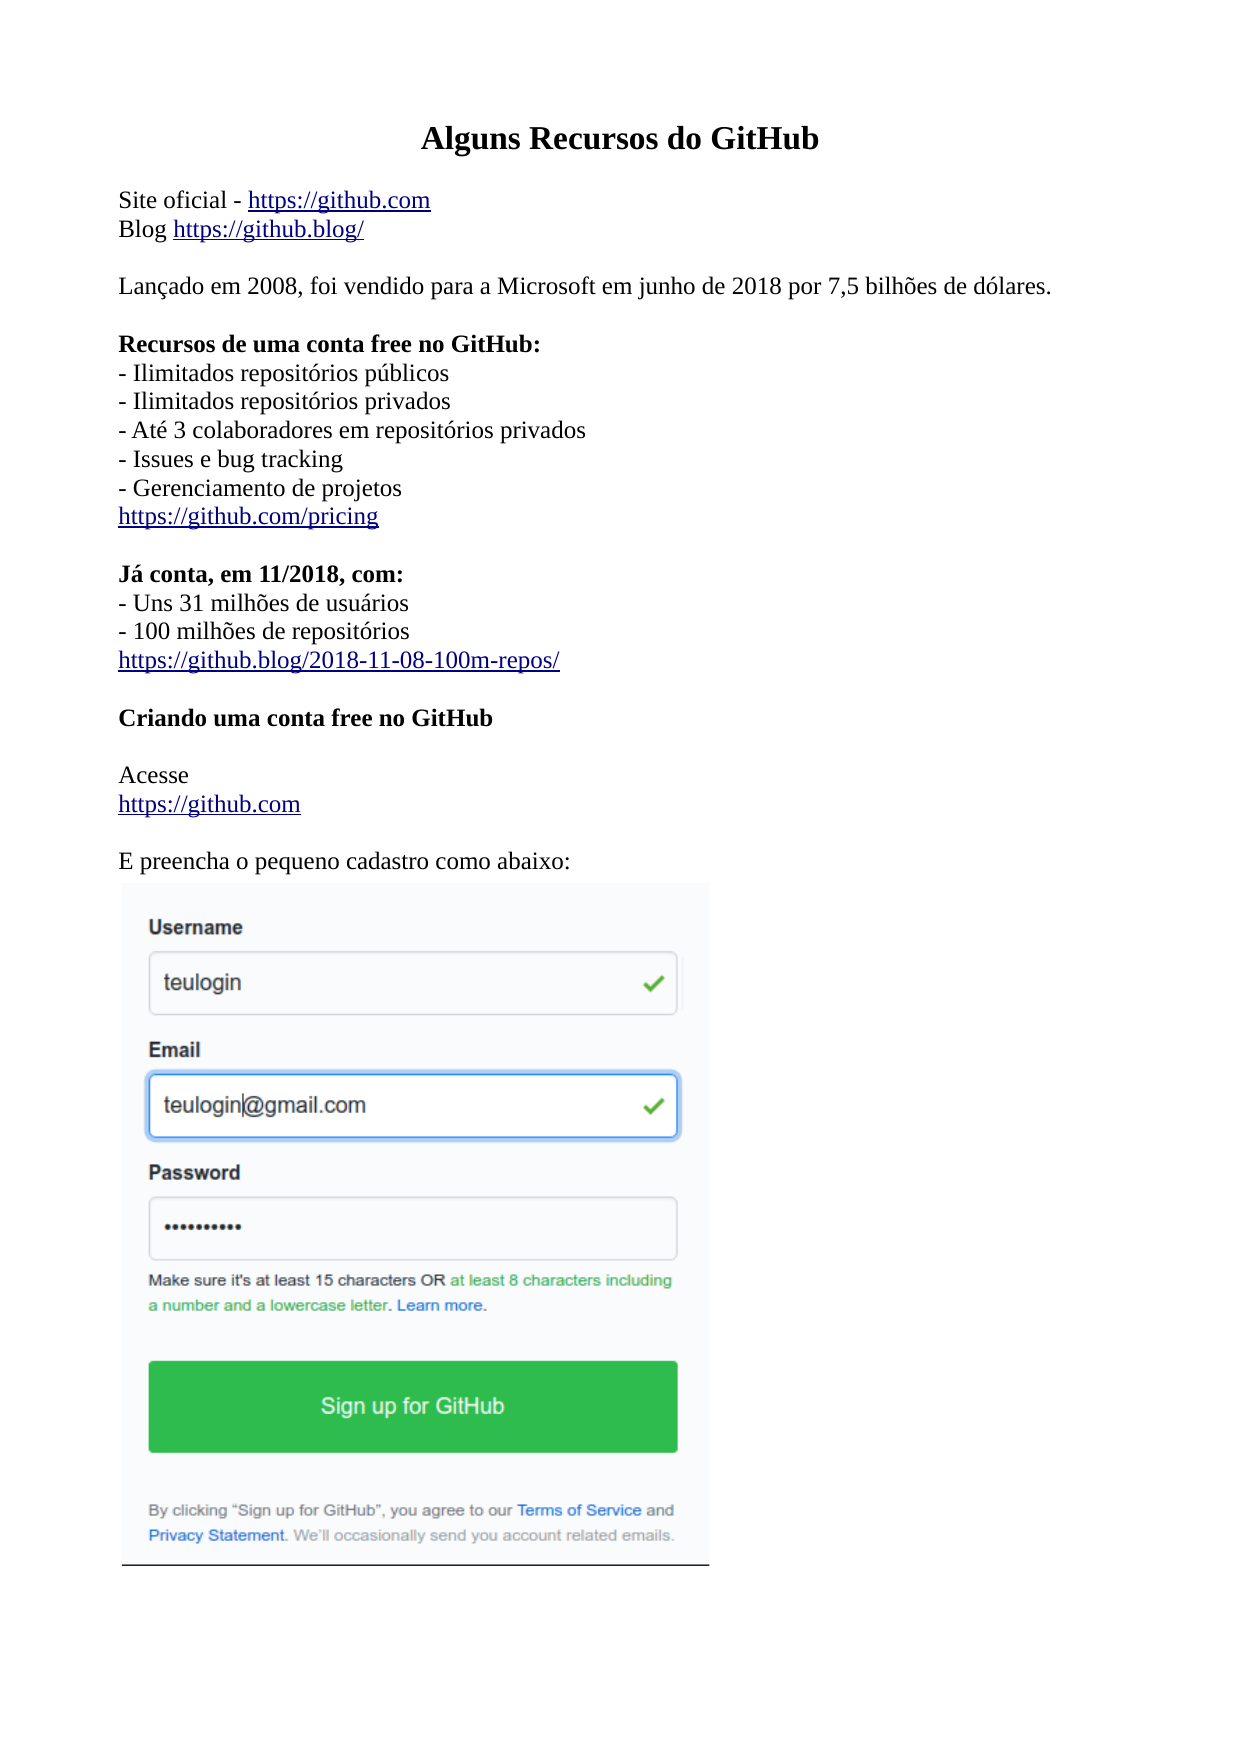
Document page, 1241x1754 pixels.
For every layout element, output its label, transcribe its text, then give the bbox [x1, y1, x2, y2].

text Criando uma conta free no GitHub [118, 703, 1122, 731]
text https://github.com [118, 789, 1122, 818]
text E preencha o pequeno cadastro como abaixo: [118, 846, 1122, 875]
text - Ilimitados repositórios públicos [118, 358, 1122, 386]
text - 100 milhões de repositórios [118, 616, 1122, 645]
text - Ilimitados repositórios privados [118, 386, 1122, 415]
text Lançado em 2008, foi vendido para a Microsoft em junho de 2018 por 7,5 bilhões de dólares. [118, 271, 1122, 300]
text https://github.com/pricing [118, 501, 1122, 530]
text https://github.blog/2018-11-08-100m-repos/ [118, 645, 1122, 674]
text - Até 3 colaboradores em repositórios privados [118, 415, 1122, 444]
text Recursos de uma conta free no GitHub: [118, 329, 1122, 358]
text Alguns Recursos do GitHub [118, 118, 1122, 156]
text - Issues e bug tracking [118, 444, 1122, 473]
text Site oficial - https://github.com [118, 185, 1122, 214]
text Blog https://github.blog/ [118, 214, 1122, 243]
text - Gerenciamento de projetos [118, 473, 1122, 501]
text Acesse [118, 760, 1122, 789]
picture [121, 883, 710, 1566]
text - Uns 31 milhões de usuários [118, 588, 1122, 616]
text Já conta, em 11/2018, com: [118, 559, 1122, 588]
